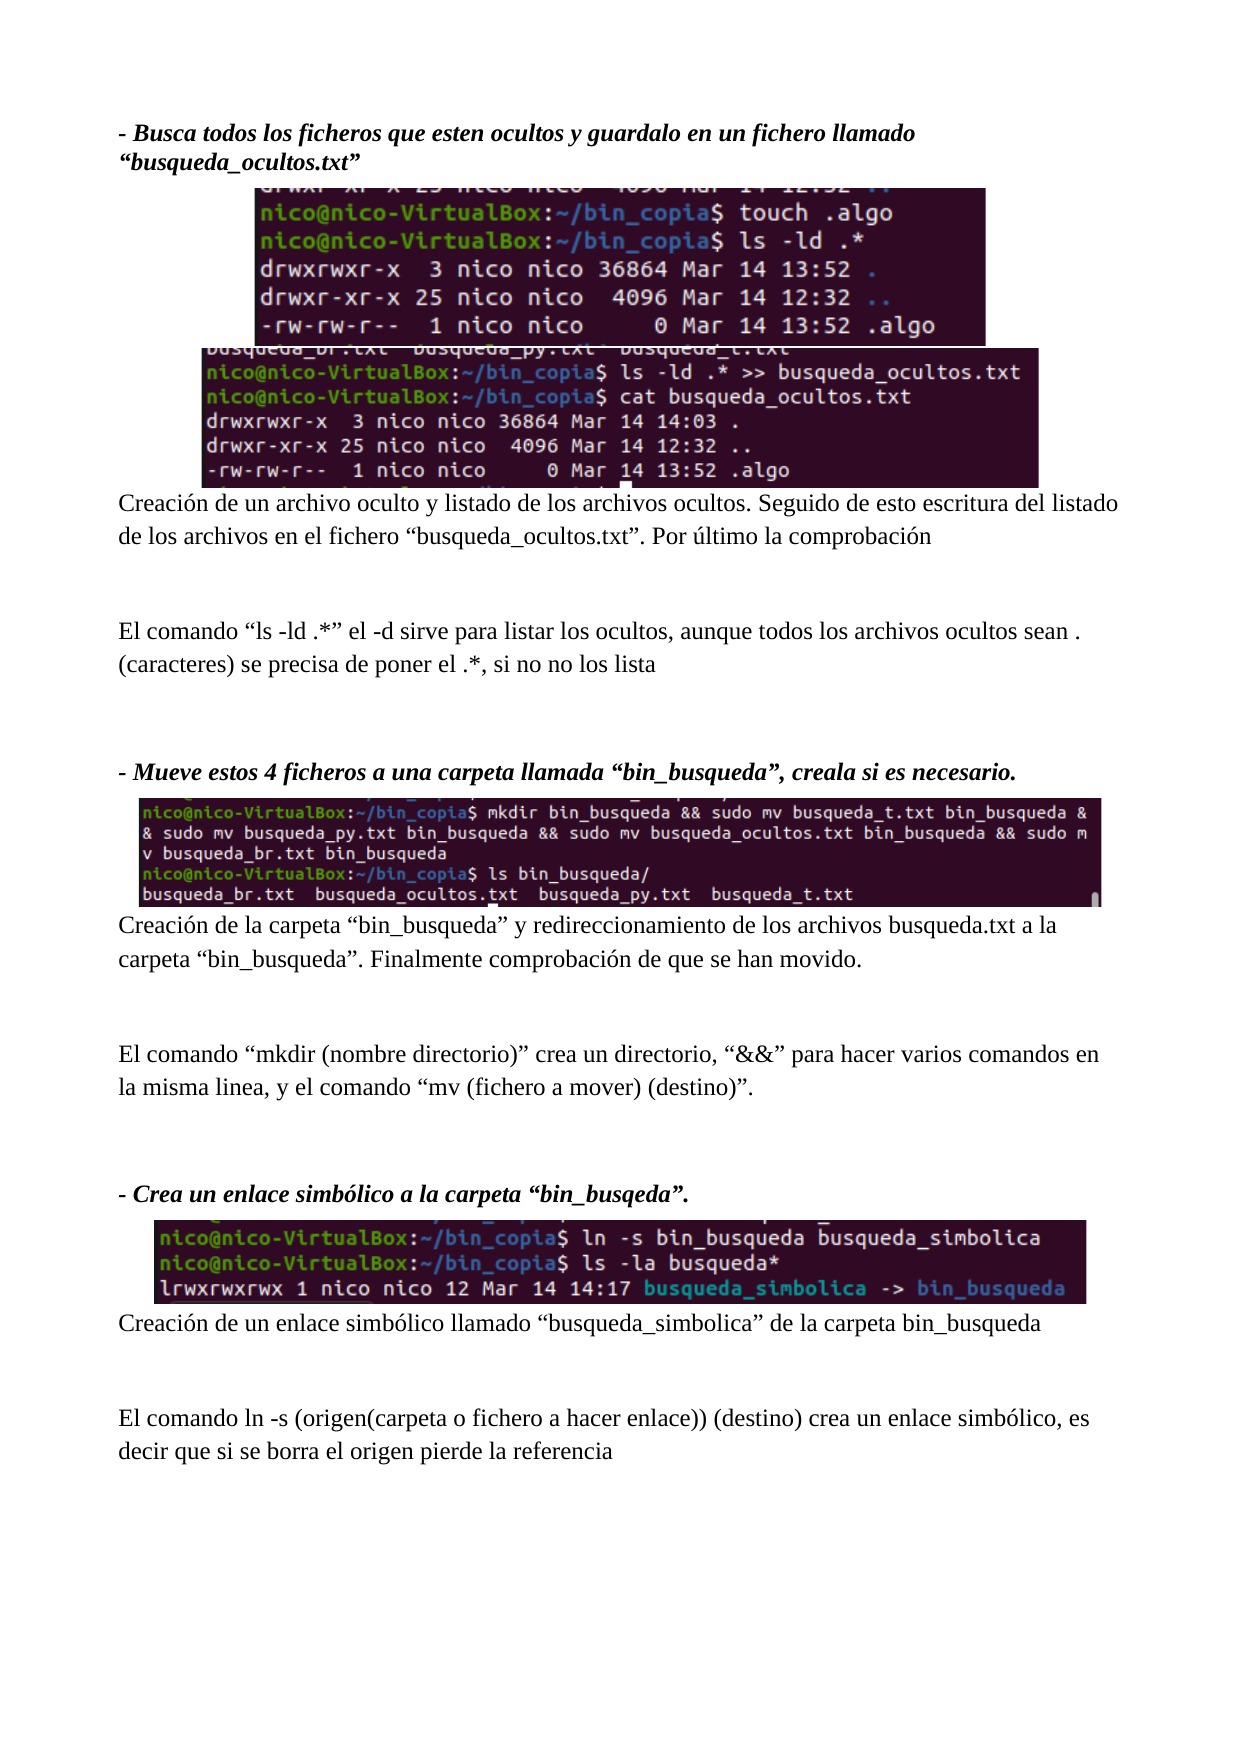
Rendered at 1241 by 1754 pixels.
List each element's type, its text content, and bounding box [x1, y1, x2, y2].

text El comando “ls -ld .*” el -d sirve para listar los ocultos, aunque todos los archivos ocultos sean .(caracteres) se precisa de poner el .*, si no no los lista [118, 616, 1122, 678]
subtitle - Crea un enlace simbólico a la carpeta “bin_busqeda”. [118, 1179, 1122, 1208]
text Creación de un enlace simbólico llamado “busqueda_simbolica” de la carpeta bin_busqueda [118, 1221, 1122, 1337]
picture [154, 1220, 1087, 1304]
subtitle - Busca todos los ficheros que esten ocultos y guardalo en un fichero llamado “busqueda_ocultos.txt” [118, 118, 1122, 176]
picture [254, 188, 986, 346]
picture [201, 348, 1039, 488]
picture [138, 798, 1102, 907]
subtitle - Mueve estos 4 ficheros a una carpeta llamada “bin_busqueda”, creala si es necesario. [118, 757, 1122, 786]
text Creación de un archivo oculto y listado de los archivos ocultos. Seguido de esto escritura del listado de los archivos en el fichero “busqueda_ocultos.txt”. Por último la comprobación [118, 188, 1122, 550]
text Creación de la carpeta “bin_busqueda” y redireccionamiento de los archivos busqueda.txt a la carpeta “bin_busqueda”. Finalmente comprobación de que se han movido. [118, 798, 1122, 972]
text El comando ln -s (origen(carpeta o fichero a hacer enlace)) (destino) crea un enlace simbólico, es decir que si se borra el origen pierde la referencia [118, 1403, 1122, 1465]
text El comando “mkdir (nombre directorio)” crea un directorio, “&&” para hacer varios comandos en la misma linea, y el comando “mv (fichero a mover) (destino)”. [118, 1039, 1122, 1101]
